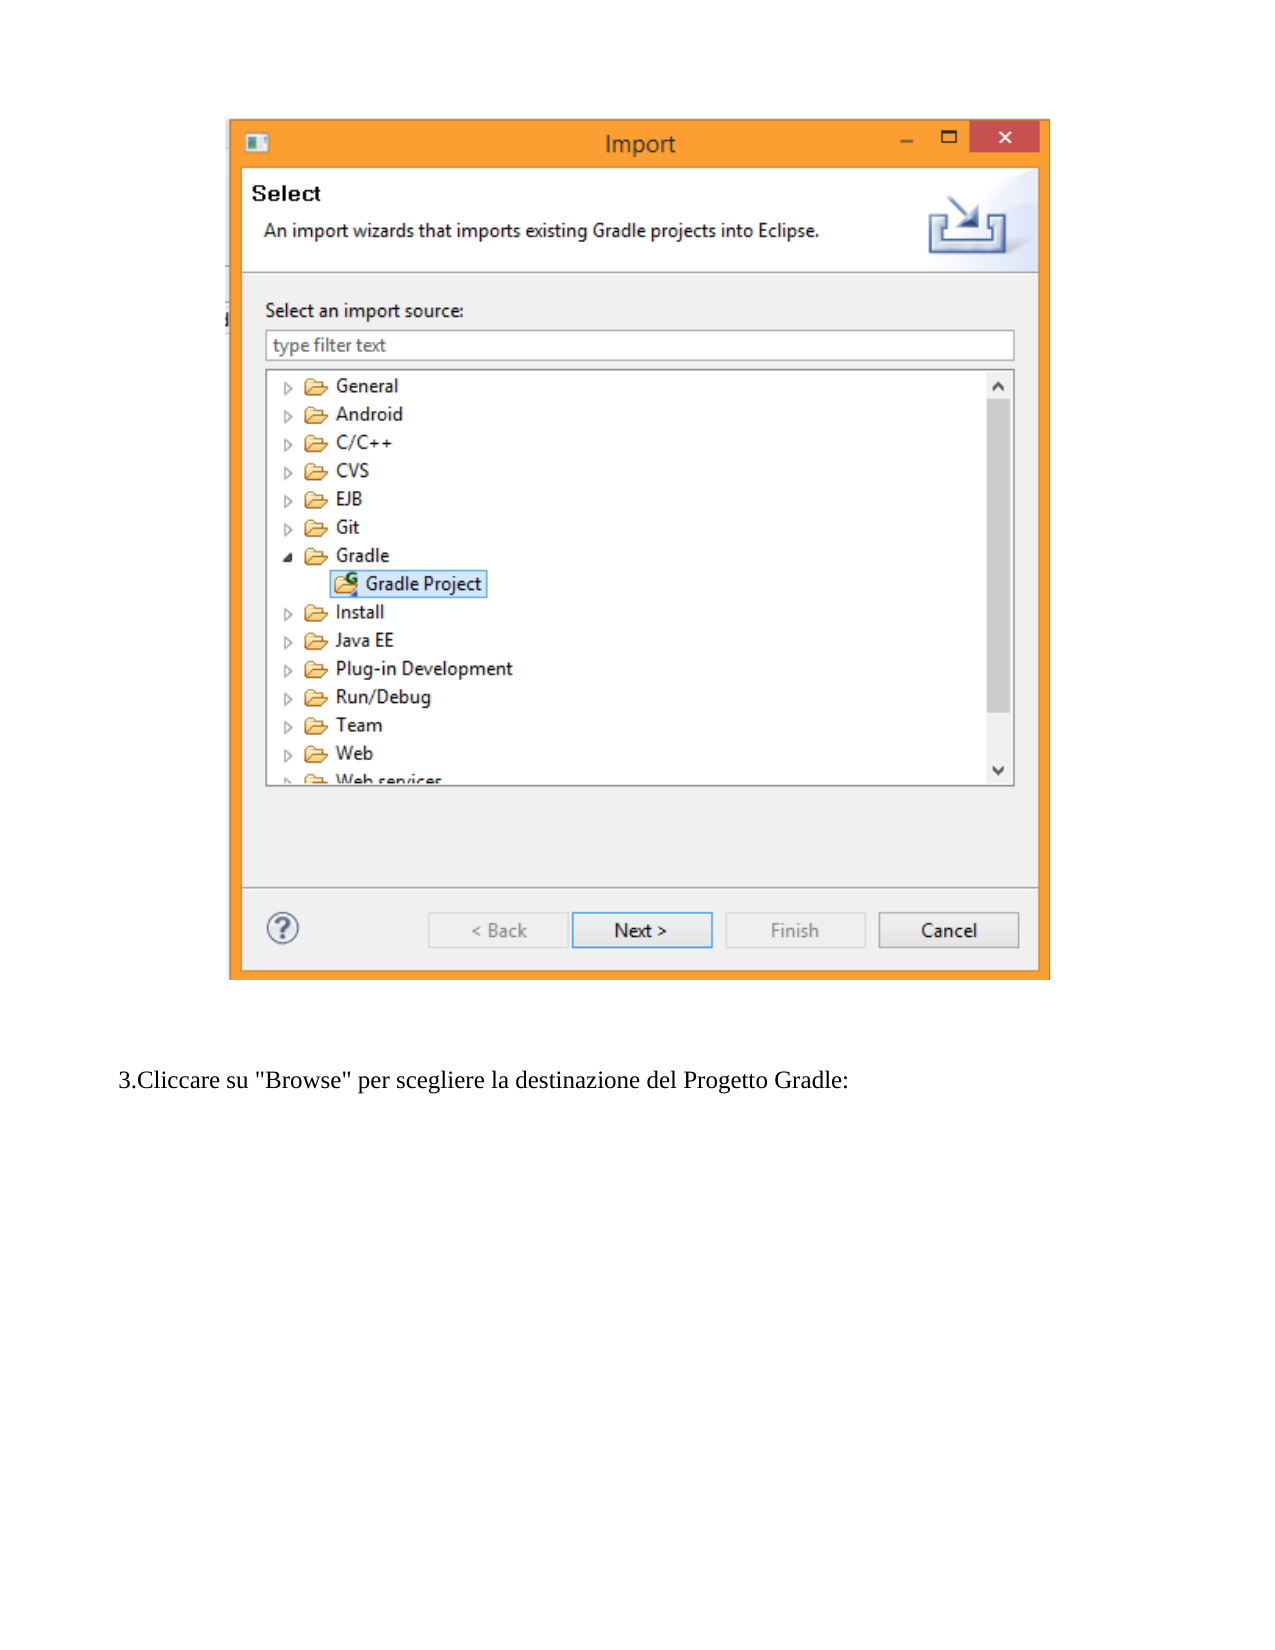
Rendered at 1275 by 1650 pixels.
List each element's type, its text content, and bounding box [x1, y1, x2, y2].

text 3.Cliccare su "Browse" per scegliere la destinazione del Progetto Gradle: [118, 1065, 1157, 1094]
